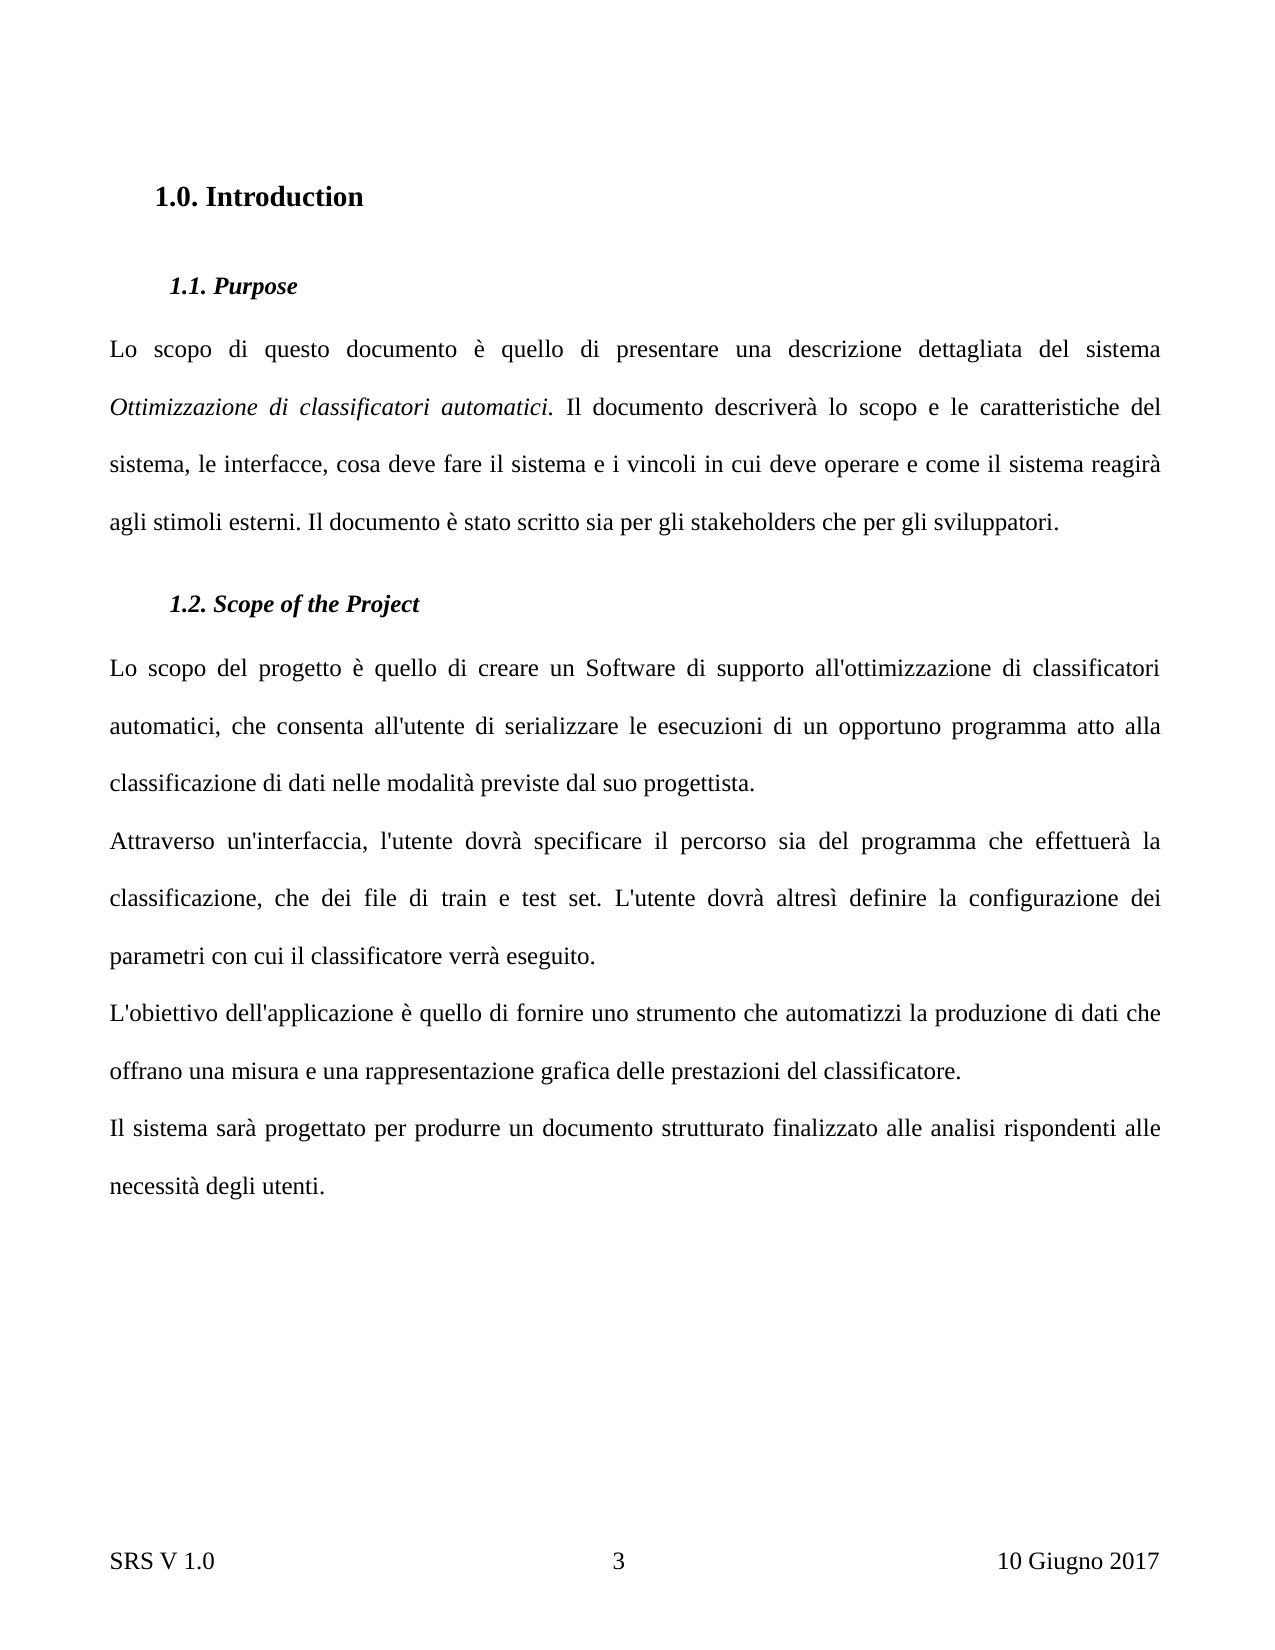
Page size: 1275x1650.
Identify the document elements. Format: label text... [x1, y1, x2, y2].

text Attraverso un'interfaccia, l'utente dovrà specificare il percorso sia del programma che effettuerà la classificazione, che dei file di train e test set. L'utente dovrà altresì definire la configurazione dei parametri con cui il classificatore verrà eseguito. [109, 826, 1162, 969]
subtitle 1.1. Purpose [109, 271, 1162, 299]
text Il sistema sarà progettato per produrre un documento strutturato finalizzato alle analisi rispondenti alle necessità degli utenti. [109, 1113, 1162, 1199]
subtitle 1.0. Introduction [109, 179, 1162, 212]
text L'obiettivo dell'applicazione è quello di fornire uno strumento che automatizzi la produzione di dati che offrano una misura e una rappresentazione grafica delle prestazioni del classificatore. [109, 998, 1162, 1084]
text Lo scopo di questo documento è quello di presentare una descrizione dettagliata del sistema Ottimizzazione di classificatori automatici. Il documento descriverà lo scopo e le caratteristiche del sistema, le interfacce, cosa deve fare il sistema e i vincoli in cui deve operare e come il sistema reagirà agli stimoli esterni. Il documento è stato scritto sia per gli stakeholders che per gli sviluppatori. [109, 334, 1162, 536]
text Lo scopo del progetto è quello di creare un Software di supporto all'ottimizzazione di classificatori automatici, che consenta all'utente di serializzare le esecuzioni di un opportuno programma atto alla classificazione di dati nelle modalità previste dal suo progettista. [109, 653, 1162, 797]
subtitle 1.2. Scope of the Project [109, 589, 1162, 618]
